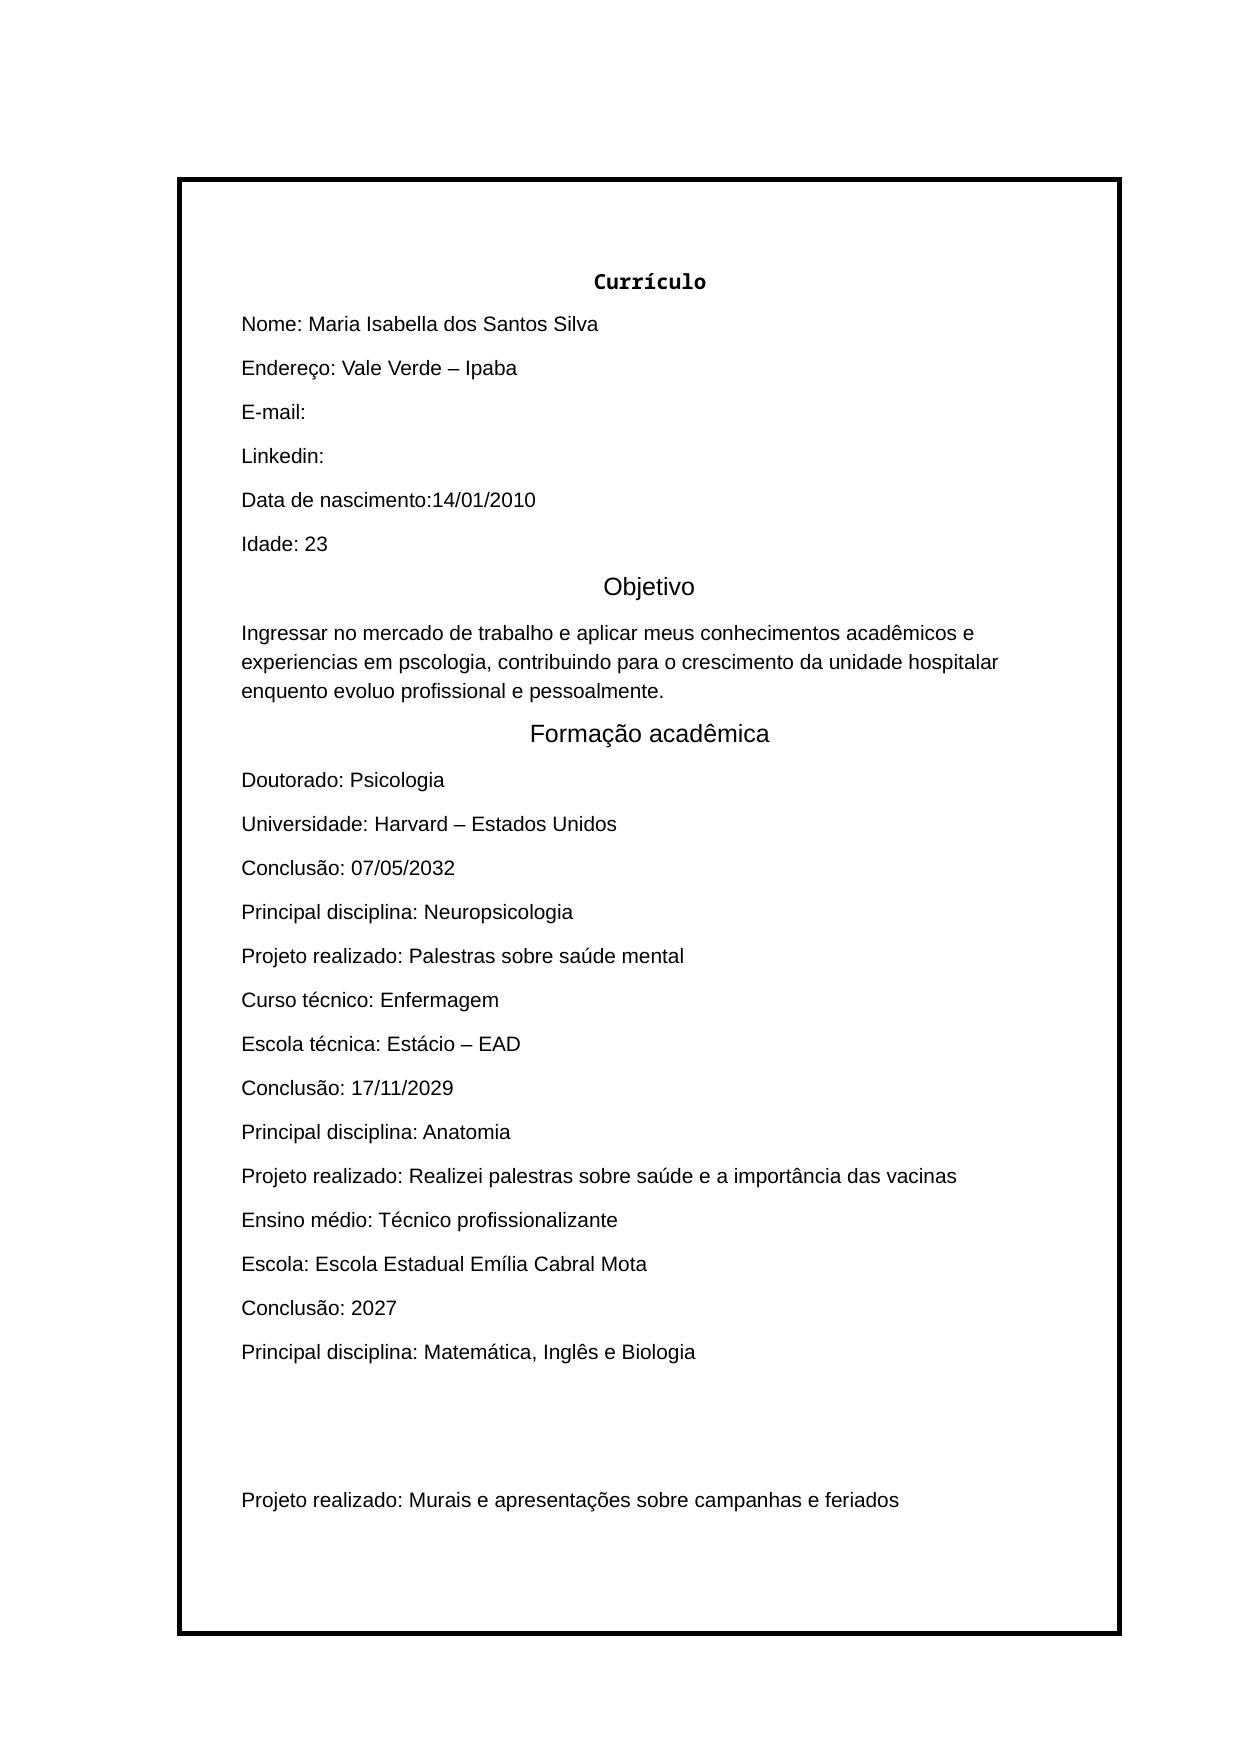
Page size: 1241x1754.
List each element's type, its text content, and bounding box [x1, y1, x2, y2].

text Idade: 23 [241, 528, 1058, 558]
text Curso técnico: Enfermagem [241, 984, 1058, 1013]
text E-mail: [241, 396, 1058, 426]
text Universidade: Harvard – Estados Unidos [241, 807, 1058, 837]
text Projeto realizado: Realizei palestras sobre saúde e a importância das vacinas [241, 1160, 1058, 1189]
text Projeto realizado: Murais e apresentações sobre campanhas e feriados [241, 1380, 1058, 1540]
text Nome: Maria Isabella dos Santos Silva [241, 308, 1058, 337]
text Formação acadêmica [241, 719, 1058, 749]
text Principal disciplina: Anatomia [241, 1116, 1058, 1145]
text Principal disciplina: Matemática, Inglês e Biologia [241, 1336, 1058, 1366]
text Principal disciplina: Neuropsicologia [241, 896, 1058, 925]
text Conclusão: 07/05/2032 [241, 852, 1058, 881]
text Objetivo [241, 572, 1058, 602]
text Endereço: Vale Verde – Ipaba [241, 352, 1058, 381]
text Ensino médio: Técnico profissionalizante [241, 1204, 1058, 1233]
text Projeto realizado: Palestras sobre saúde mental [241, 940, 1058, 969]
text Data de nascimento:14/01/2010 [241, 484, 1058, 514]
text Escola: Escola Estadual Emília Cabral Mota [241, 1248, 1058, 1278]
text Ingressar no mercado de trabalho e aplicar meus conhecimentos acadêmicos e experiencias em pscologia, contribuindo para o crescimento da unidade hospitalar enquento evoluo profissional e pessoalmente. [241, 616, 1058, 705]
text Conclusão: 17/11/2029 [241, 1072, 1058, 1101]
subtitle Currículo [241, 266, 1058, 295]
text Linkedin: [241, 440, 1058, 469]
text Escola técnica: Estácio – EAD [241, 1028, 1058, 1057]
text Doutorado: Psicologia [241, 763, 1058, 793]
text Conclusão: 2027 [241, 1292, 1058, 1322]
